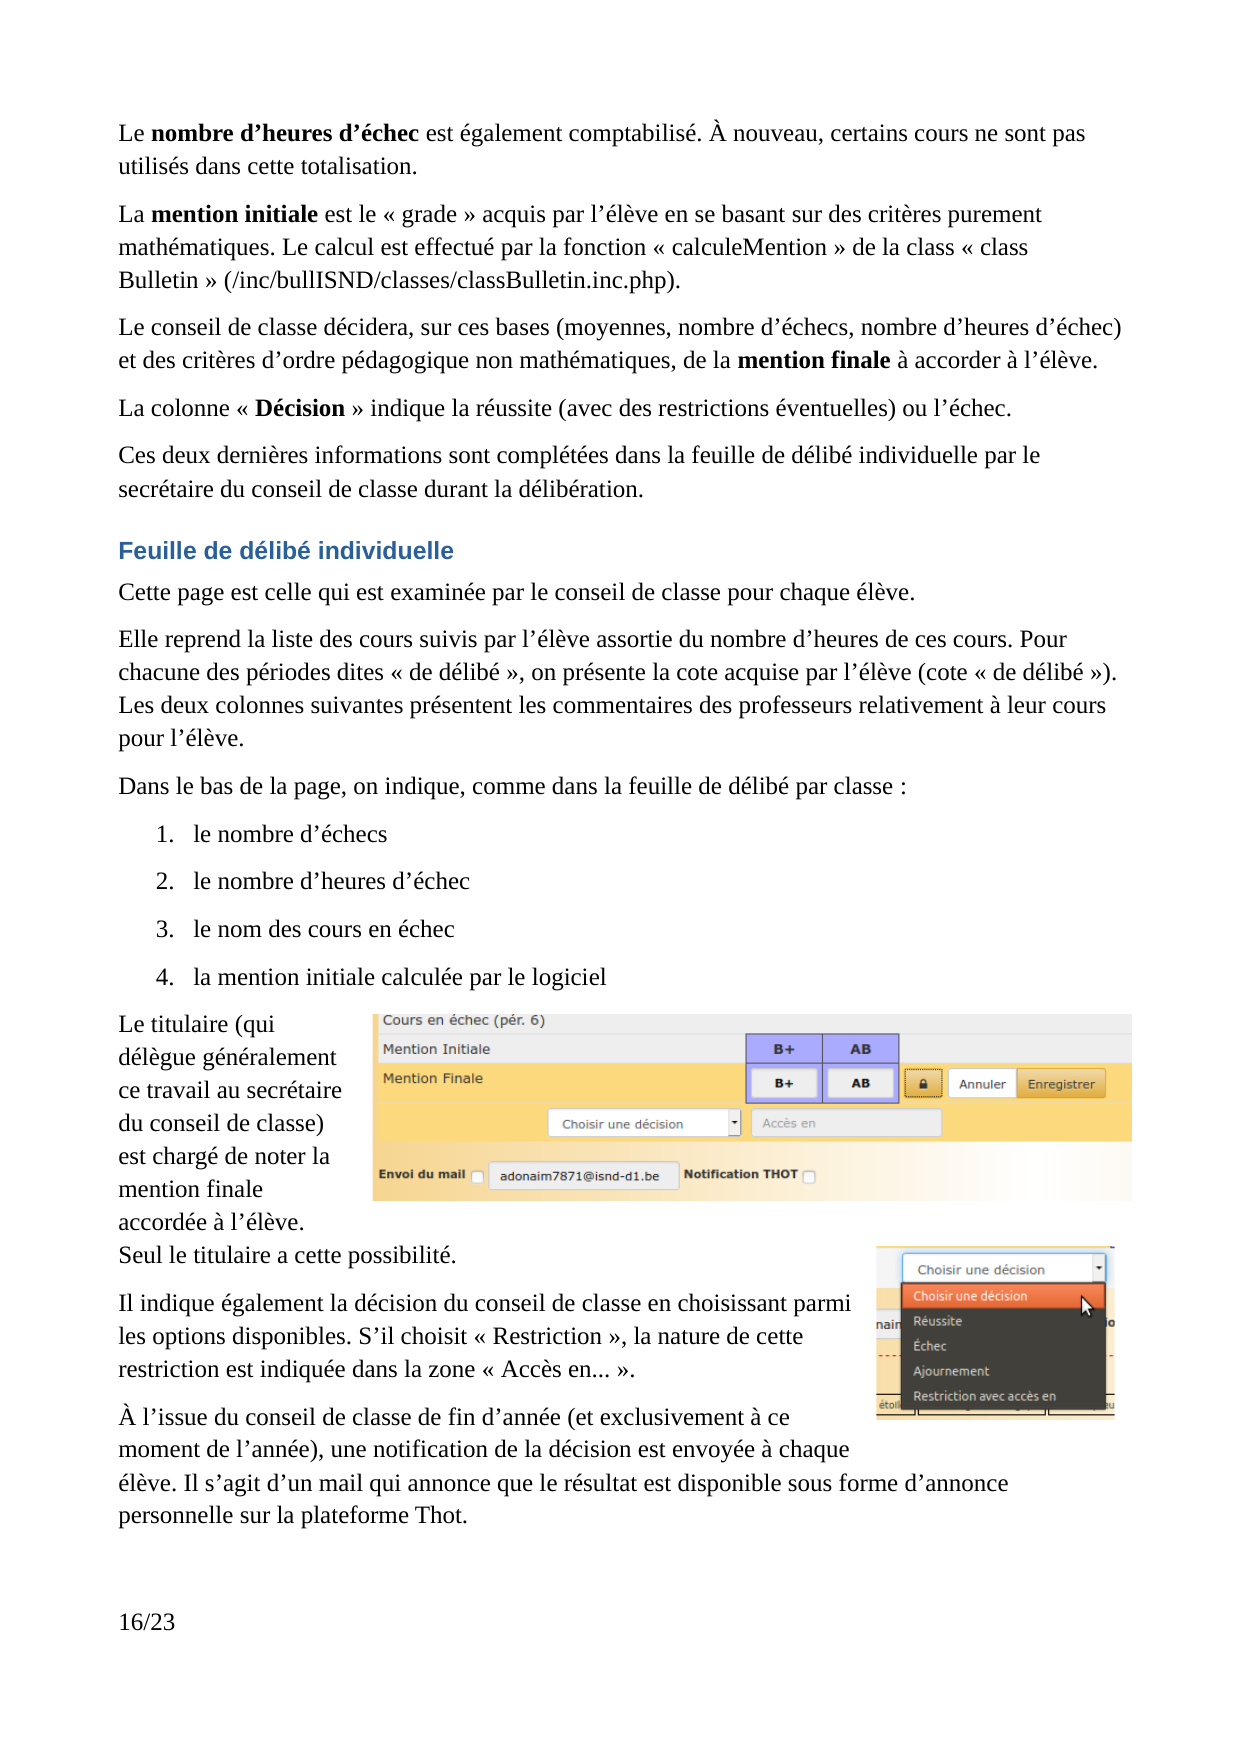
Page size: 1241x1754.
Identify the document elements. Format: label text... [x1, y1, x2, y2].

picture [876, 1246, 1115, 1420]
text Ces deux dernières informations sont complétées dans la feuille de délibé individuelle par le secrétaire du conseil de classe durant la délibération. [118, 441, 1122, 502]
picture [372, 1014, 1132, 1201]
list le nombre d’échecs [156, 819, 1122, 847]
text Dans le bas de la page, on indique, comme dans la feuille de délibé par classe : [118, 771, 1122, 800]
text La colonne « Décision » indique la réussite (avec des restrictions éventuelles) ou l’échec. [118, 393, 1122, 422]
text Cette page est celle qui est examinée par le conseil de classe pour chaque élève. [118, 577, 1122, 606]
subtitle Feuille de délibé individuelle [118, 536, 1122, 564]
text Elle reprend la liste des cours suivis par l’élève assortie du nombre d’heures de ces cours. Pour chacune des périodes dites « de délibé », on présente la cote acquise par l’élève (cote « de délibé »). Les deux colonnes suivantes présentent les commentaires des professeurs relativement à leur cours pour l’élève. [118, 624, 1122, 752]
list la mention initiale calculée par le logiciel [156, 962, 1122, 990]
list le nom des cours en échec [156, 914, 1122, 943]
list le nombre d’heures d’échec [156, 866, 1122, 895]
text Le nombre d’heures d’échec est également comptabilisé. À nouveau, certains cours ne sont pas utilisés dans cette totalisation. [118, 118, 1122, 180]
text Le titulaire (qui délègue généralement ce travail au secrétaire du conseil de classe) est chargé de noter la mention finale accordée à l’élève. Seul le titulaire a cette possibilité. [118, 1009, 1122, 1269]
text À l’issue du conseil de classe de fin d’année (et exclusivement à ce moment de l’année), une notification de la décision est envoyée à chaque élève. Il s’agit d’un mail qui annonce que le résultat est disponible sous forme d’annonce personnelle sur la plateforme Thot. [118, 1402, 1122, 1529]
text Le conseil de classe décidera, sur ces bases (moyennes, nombre d’échecs, nombre d’heures d’échec) et des critères d’ordre pédagogique non mathématiques, de la mention finale à accorder à l’élève. [118, 312, 1122, 374]
text La mention initiale est le « grade » acquis par l’élève en se basant sur des critères purement mathématiques. Le calcul est effectué par la fonction « calculeMention » de la class « class Bulletin » (/inc/bullISND/classes/classBulletin.inc.php). [118, 199, 1122, 293]
text Il indique également la décision du conseil de classe en choisissant parmi les options disponibles. S’il choisit « Restriction », la nature de cette restriction est indiquée dans la zone « Accès en... ». [118, 1288, 876, 1383]
